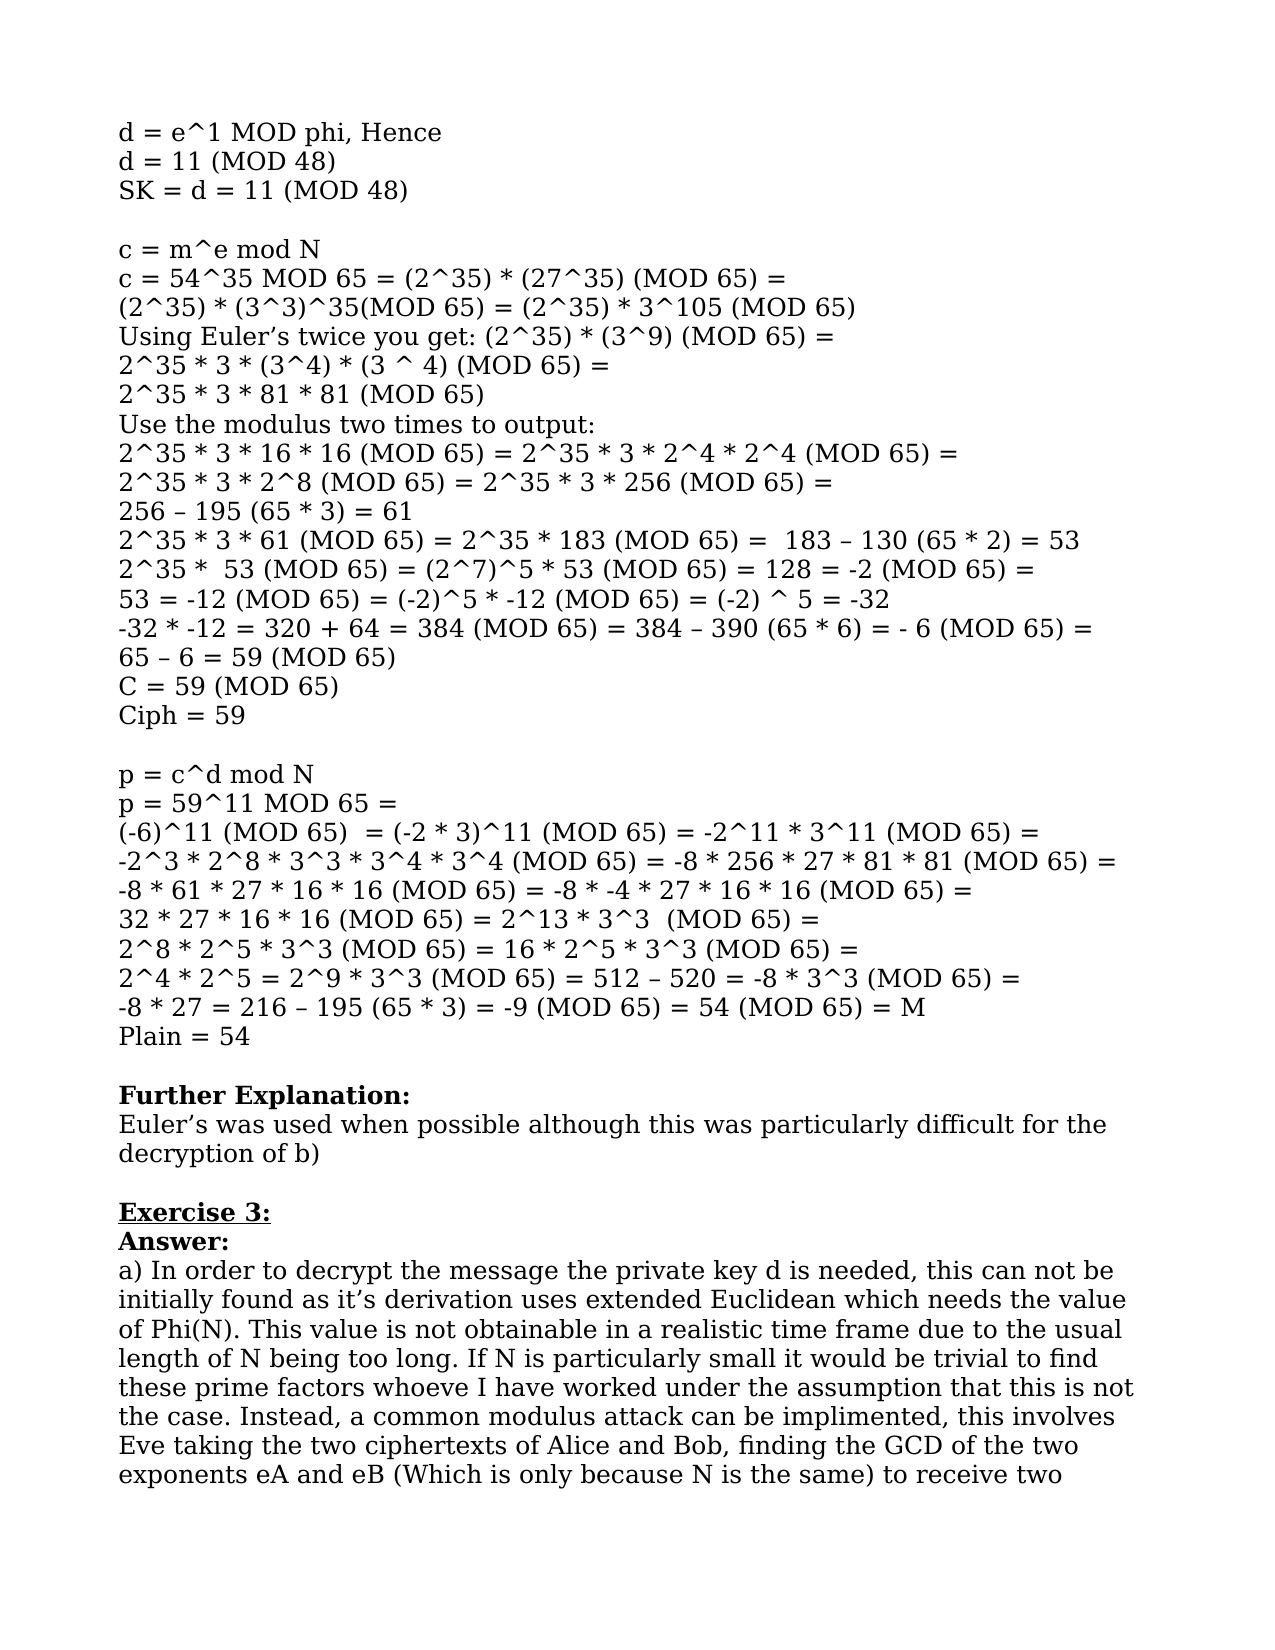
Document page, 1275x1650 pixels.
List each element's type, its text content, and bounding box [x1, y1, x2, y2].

text d = 11 (MOD 48) [118, 147, 1157, 176]
text 2^35 * 3 * 81 * 81 (MOD 65) [118, 381, 1157, 410]
text 2^8 * 2^5 * 3^3 (MOD 65) = 16 * 2^5 * 3^3 (MOD 65) = [118, 935, 1157, 964]
text Use the modulus two times to output: [118, 410, 1157, 439]
text -8 * 27 = 216 – 195 (65 * 3) = -9 (MOD 65) = 54 (MOD 65) = M [118, 993, 1157, 1022]
text Ciph = 59 [118, 701, 1157, 731]
text 2^4 * 2^5 = 2^9 * 3^3 (MOD 65) = 512 – 520 = -8 * 3^3 (MOD 65) = [118, 964, 1157, 993]
text -32 * -12 = 320 + 64 = 384 (MOD 65) = 384 – 390 (65 * 6) = - 6 (MOD 65) = [118, 614, 1157, 643]
text c = m^e mod N [118, 235, 1157, 264]
text 32 * 27 * 16 * 16 (MOD 65) = 2^13 * 3^3 (MOD 65) = [118, 906, 1157, 935]
text 2^35 * 3 * 2^8 (MOD 65) = 2^35 * 3 * 256 (MOD 65) = [118, 468, 1157, 497]
text 256 – 195 (65 * 3) = 61 [118, 497, 1157, 526]
text C = 59 (MOD 65) [118, 672, 1157, 701]
text 65 – 6 = 59 (MOD 65) [118, 643, 1157, 672]
text 2^35 * 3 * 16 * 16 (MOD 65) = 2^35 * 3 * 2^4 * 2^4 (MOD 65) = [118, 439, 1157, 468]
text (2^35) * (3^3)^35(MOD 65) = (2^35) * 3^105 (MOD 65) [118, 293, 1157, 322]
text p = 59^11 MOD 65 = [118, 789, 1157, 818]
text Further Explanation: [118, 1081, 1157, 1110]
text 2^35 * 53 (MOD 65) = (2^7)^5 * 53 (MOD 65) = 128 = -2 (MOD 65) = [118, 556, 1157, 585]
text 2^35 * 3 * 61 (MOD 65) = 2^35 * 183 (MOD 65) = 183 – 130 (65 * 2) = 53 [118, 526, 1157, 556]
text Euler’s was used when possible although this was particularly difficult for the decryption of b) [118, 1110, 1157, 1168]
text SK = d = 11 (MOD 48) [118, 176, 1157, 206]
text 2^35 * 3 * (3^4) * (3 ^ 4) (MOD 65) = [118, 351, 1157, 381]
text a) In order to decrypt the message the private key d is needed, this can not be initially found as it’s derivation uses extended Euclidean which needs the value of Phi(N). This value is not obtainable in a realistic time frame due to the usual length of N being too long. If N is particularly small it would be trivial to find these prime factors whoeve I have worked under the assumption that this is not the case. Instead, a common modulus attack can be implimented, this involves Eve taking the two ciphertexts of Alice and Bob, finding the GCD of the two exponents eA and eB (Which is only because N is the same) to receive two [118, 1256, 1157, 1490]
text c = 54^35 MOD 65 = (2^35) * (27^35) (MOD 65) = [118, 264, 1157, 293]
text -8 * 61 * 27 * 16 * 16 (MOD 65) = -8 * -4 * 27 * 16 * 16 (MOD 65) = [118, 876, 1157, 906]
text Answer: [118, 1227, 1157, 1256]
text p = c^d mod N [118, 760, 1157, 789]
text Exercise 3: [118, 1198, 1157, 1227]
text 53 = -12 (MOD 65) = (-2)^5 * -12 (MOD 65) = (-2) ^ 5 = -32 [118, 585, 1157, 614]
text d = e^1 MOD phi, Hence [118, 118, 1157, 147]
text (-6)^11 (MOD 65) = (-2 * 3)^11 (MOD 65) = -2^11 * 3^11 (MOD 65) = [118, 818, 1157, 847]
text Plain = 54 [118, 1022, 1157, 1051]
text Using Euler’s twice you get: (2^35) * (3^9) (MOD 65) = [118, 322, 1157, 351]
text -2^3 * 2^8 * 3^3 * 3^4 * 3^4 (MOD 65) = -8 * 256 * 27 * 81 * 81 (MOD 65) = [118, 847, 1157, 876]
